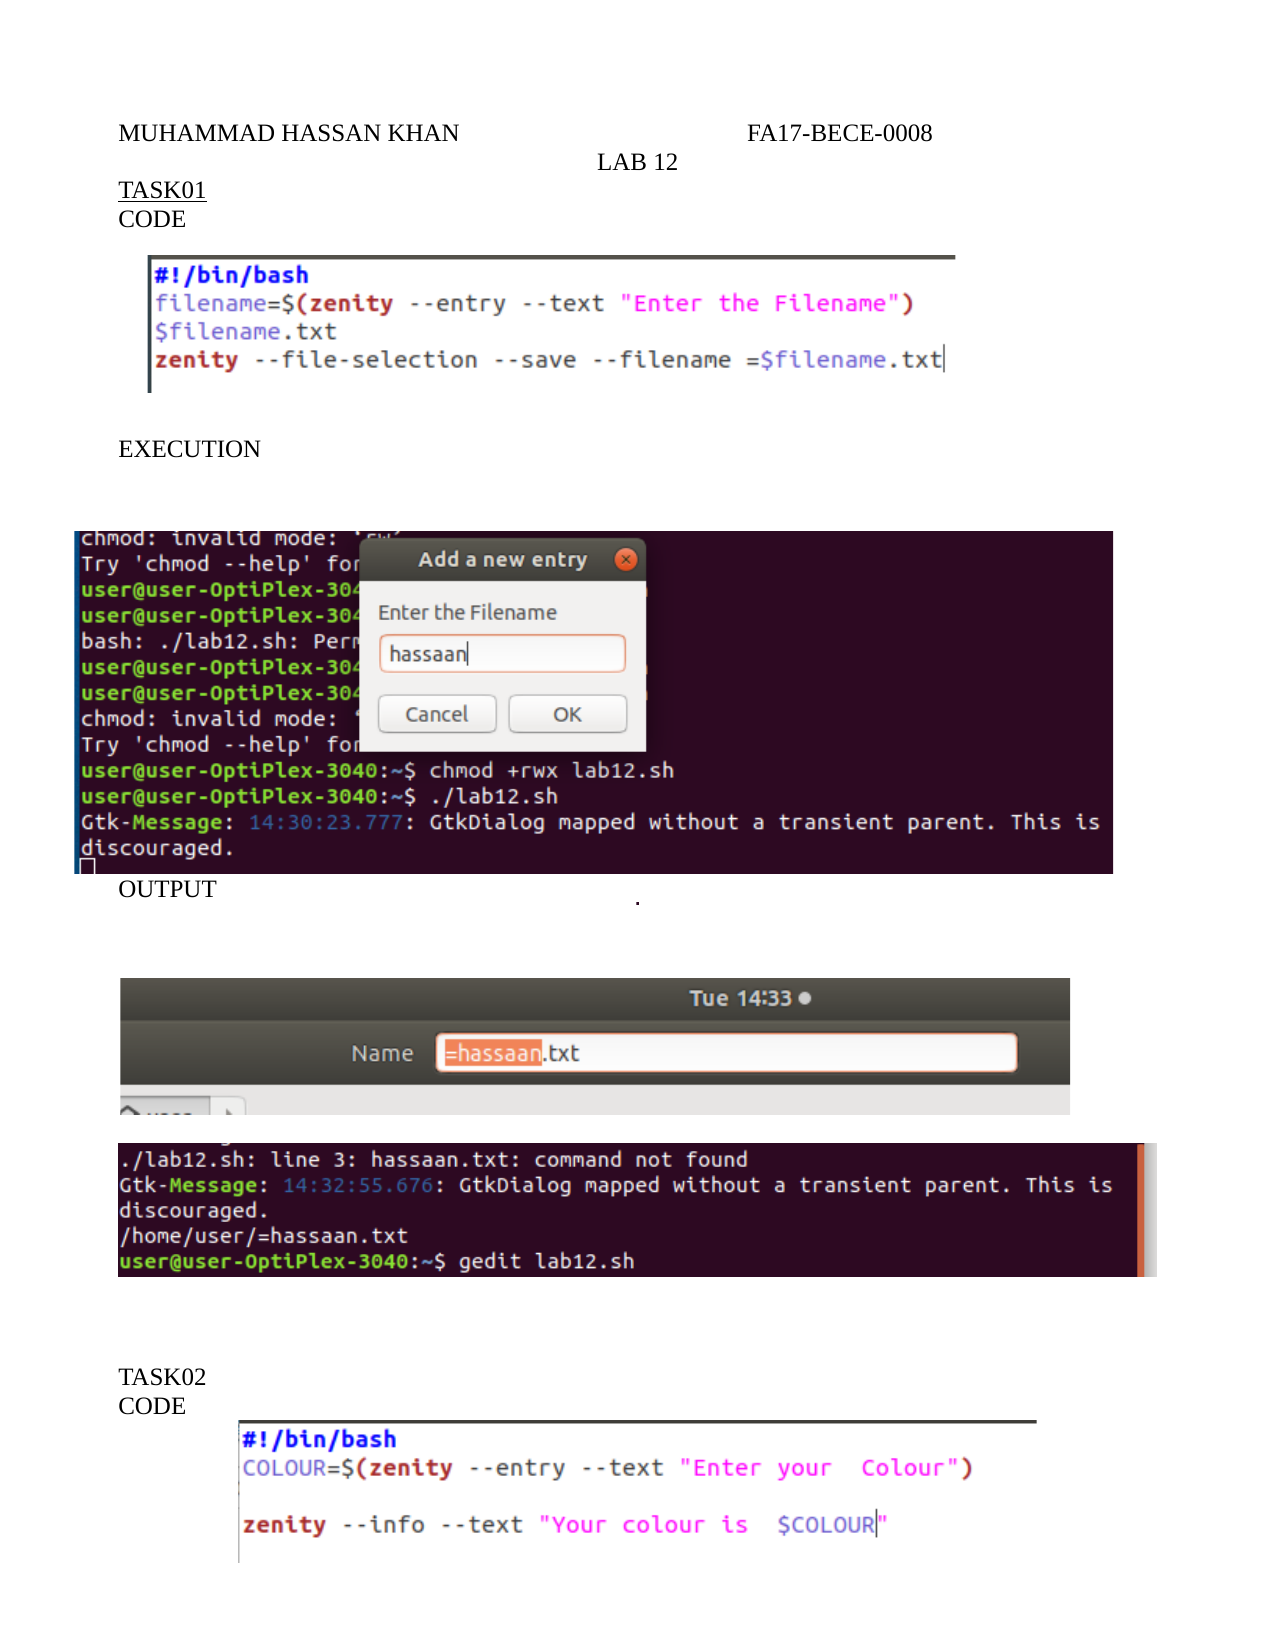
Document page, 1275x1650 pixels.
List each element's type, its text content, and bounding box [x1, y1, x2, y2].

picture [74, 531, 1114, 874]
text CODE [118, 204, 1157, 233]
picture [147, 255, 956, 393]
text OUTPUT [118, 521, 1157, 902]
picture [238, 1420, 1037, 1563]
picture [120, 978, 1071, 1115]
text TASK02 [118, 1362, 1157, 1391]
text MUHAMMAD HASSAN KHAN FA17-BECE-0008 [118, 118, 1157, 147]
text CODE [118, 1391, 1157, 1420]
picture [118, 1143, 1157, 1277]
text LAB 12 [118, 147, 1157, 176]
text TASK01 [118, 176, 1157, 204]
text EXECUTION [118, 434, 1157, 463]
